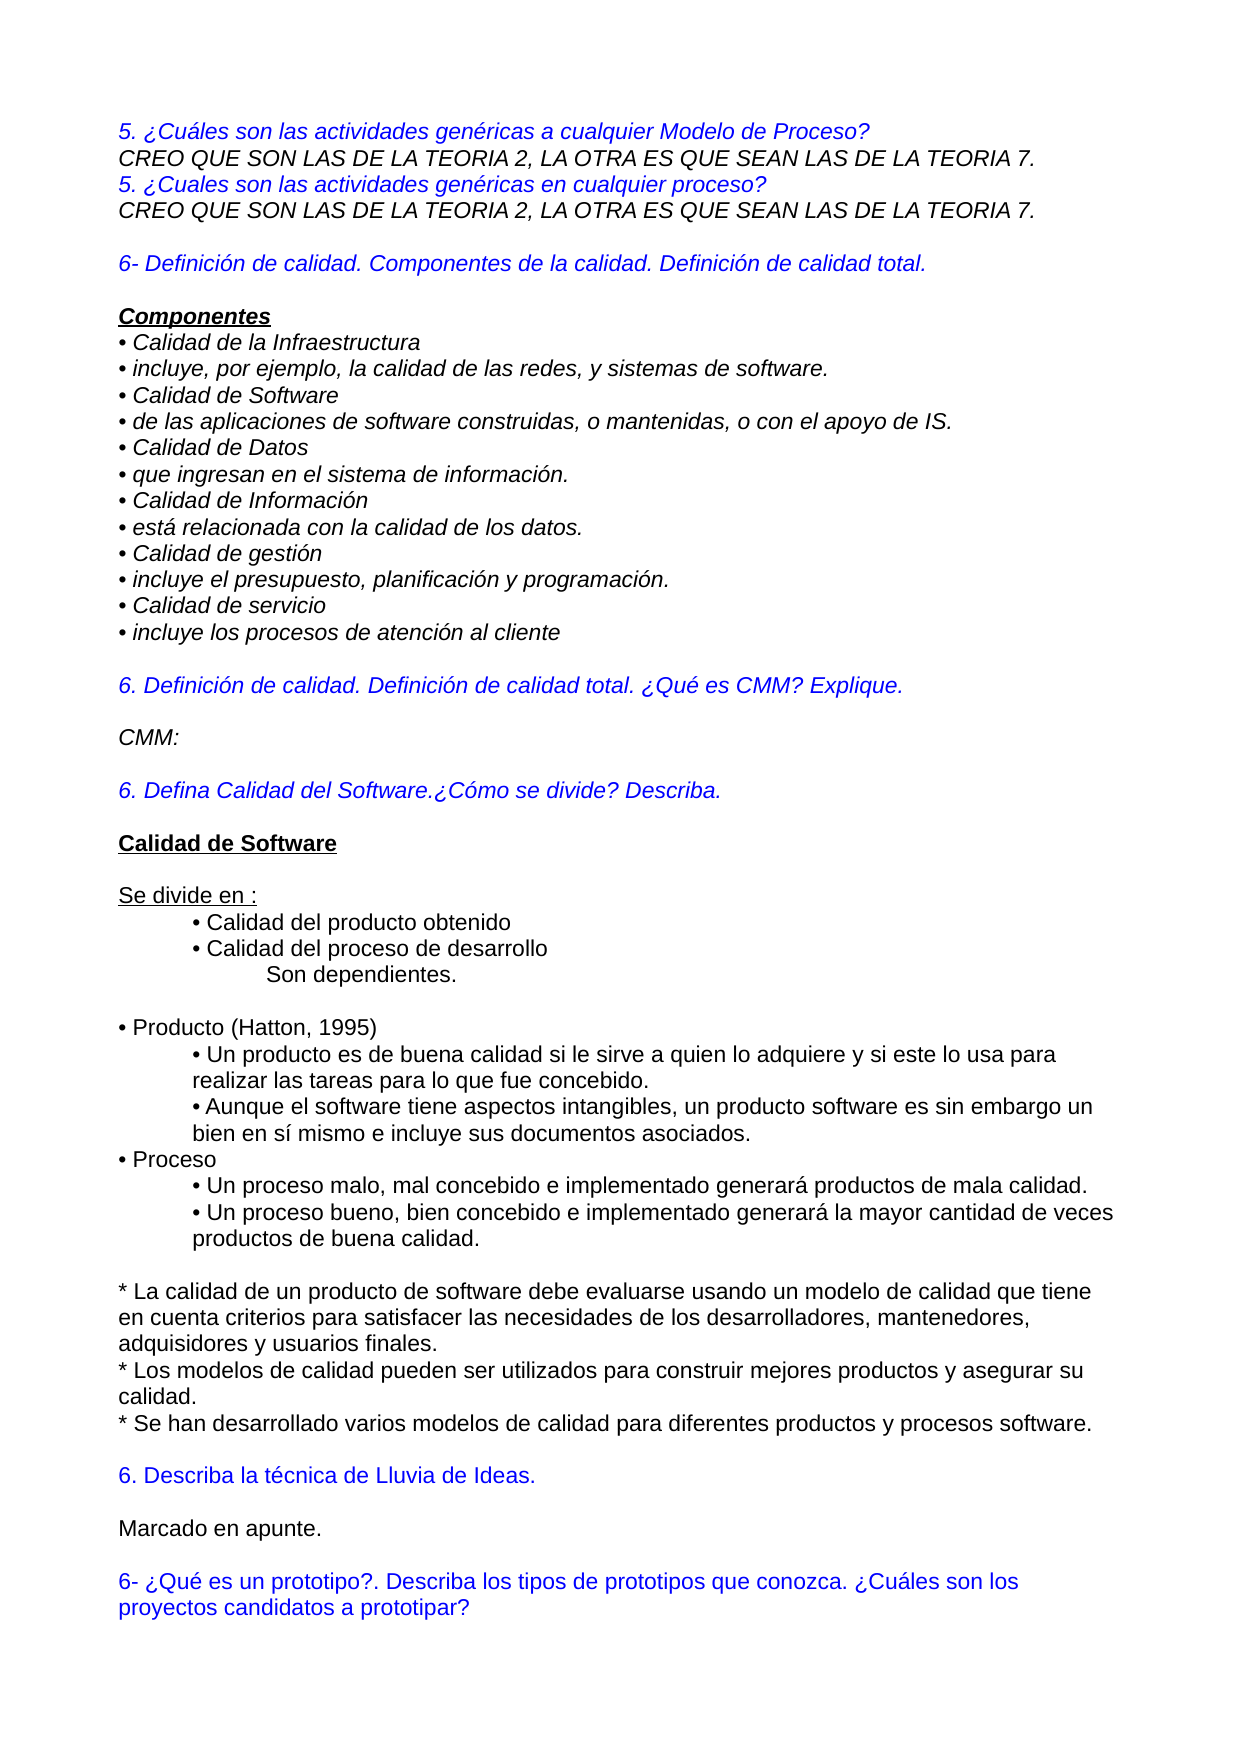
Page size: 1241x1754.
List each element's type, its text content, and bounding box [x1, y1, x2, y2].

text Marcado en apunte. [118, 1515, 1122, 1541]
text * Se han desarrollado varios modelos de calidad para diferentes productos y procesos software. [118, 1409, 1122, 1436]
text • que ingresan en el sistema de información. [118, 461, 1122, 487]
text • Calidad de Información [118, 487, 1122, 513]
text Se divide en : [118, 882, 1122, 909]
text • Calidad de Datos [118, 434, 1122, 461]
text * Los modelos de calidad pueden ser utilizados para construir mejores productos y asegurar su calidad. [118, 1357, 1122, 1409]
text • Producto (Hatton, 1995) [118, 1014, 1122, 1041]
text * La calidad de un producto de software debe evaluarse usando un modelo de calidad que tiene en cuenta criterios para satisfacer las necesidades de los desarrolladores, mantenedores, adquisidores y usuarios finales. [118, 1278, 1122, 1357]
text • Calidad de Software [118, 382, 1122, 408]
text Calidad de Software [118, 830, 1122, 856]
text • Proceso [118, 1146, 1122, 1172]
text • Aunque el software tiene aspectos intangibles, un producto software es sin embargo un bien en sí mismo e incluye sus documentos asociados. [118, 1093, 1122, 1146]
text 6- ¿Qué es un prototipo?. Describa los tipos de prototipos que conozca. ¿Cuáles son los proyectos candidatos a prototipar? [118, 1568, 1122, 1620]
text 6. Describa la técnica de Lluvia de Ideas. [118, 1462, 1122, 1488]
text CREO QUE SON LAS DE LA TEORIA 2, LA OTRA ES QUE SEAN LAS DE LA TEORIA 7. [118, 144, 1122, 171]
text • incluye los procesos de atención al cliente [118, 619, 1122, 645]
text 6. Definición de calidad. Definición de calidad total. ¿Qué es CMM? Explique. [118, 672, 1122, 698]
text • de las aplicaciones de software construidas, o mantenidas, o con el apoyo de IS. [118, 408, 1122, 434]
text 5. ¿Cuáles son las actividades genéricas a cualquier Modelo de Proceso? [118, 118, 1122, 144]
text Componentes [118, 303, 1122, 329]
text CMM: [118, 724, 1122, 751]
text • incluye, por ejemplo, la calidad de las redes, y sistemas de software. [118, 355, 1122, 382]
text Son dependientes. [118, 961, 1122, 988]
text • Calidad de servicio [118, 592, 1122, 619]
text • Calidad de gestión [118, 540, 1122, 566]
text • Un proceso bueno, bien concebido e implementado generará la mayor cantidad de veces productos de buena calidad. [118, 1199, 1122, 1251]
text • Un proceso malo, mal concebido e implementado generará productos de mala calidad. [118, 1172, 1122, 1199]
text • incluye el presupuesto, planificación y programación. [118, 566, 1122, 592]
text • Calidad de la Infraestructura [118, 329, 1122, 355]
text 6. Defina Calidad del Software.¿Cómo se divide? Describa. [118, 777, 1122, 803]
text • Calidad del producto obtenido [118, 909, 1122, 935]
text • Un producto es de buena calidad si le sirve a quien lo adquiere y si este lo usa para realizar las tareas para lo que fue concebido. [118, 1041, 1122, 1093]
text CREO QUE SON LAS DE LA TEORIA 2, LA OTRA ES QUE SEAN LAS DE LA TEORIA 7. [118, 197, 1122, 223]
text 5. ¿Cuales son las actividades genéricas en cualquier proceso? [118, 171, 1122, 197]
text 6- Definición de calidad. Componentes de la calidad. Definición de calidad total. [118, 250, 1122, 276]
text • está relacionada con la calidad de los datos. [118, 513, 1122, 540]
text • Calidad del proceso de desarrollo [118, 935, 1122, 961]
